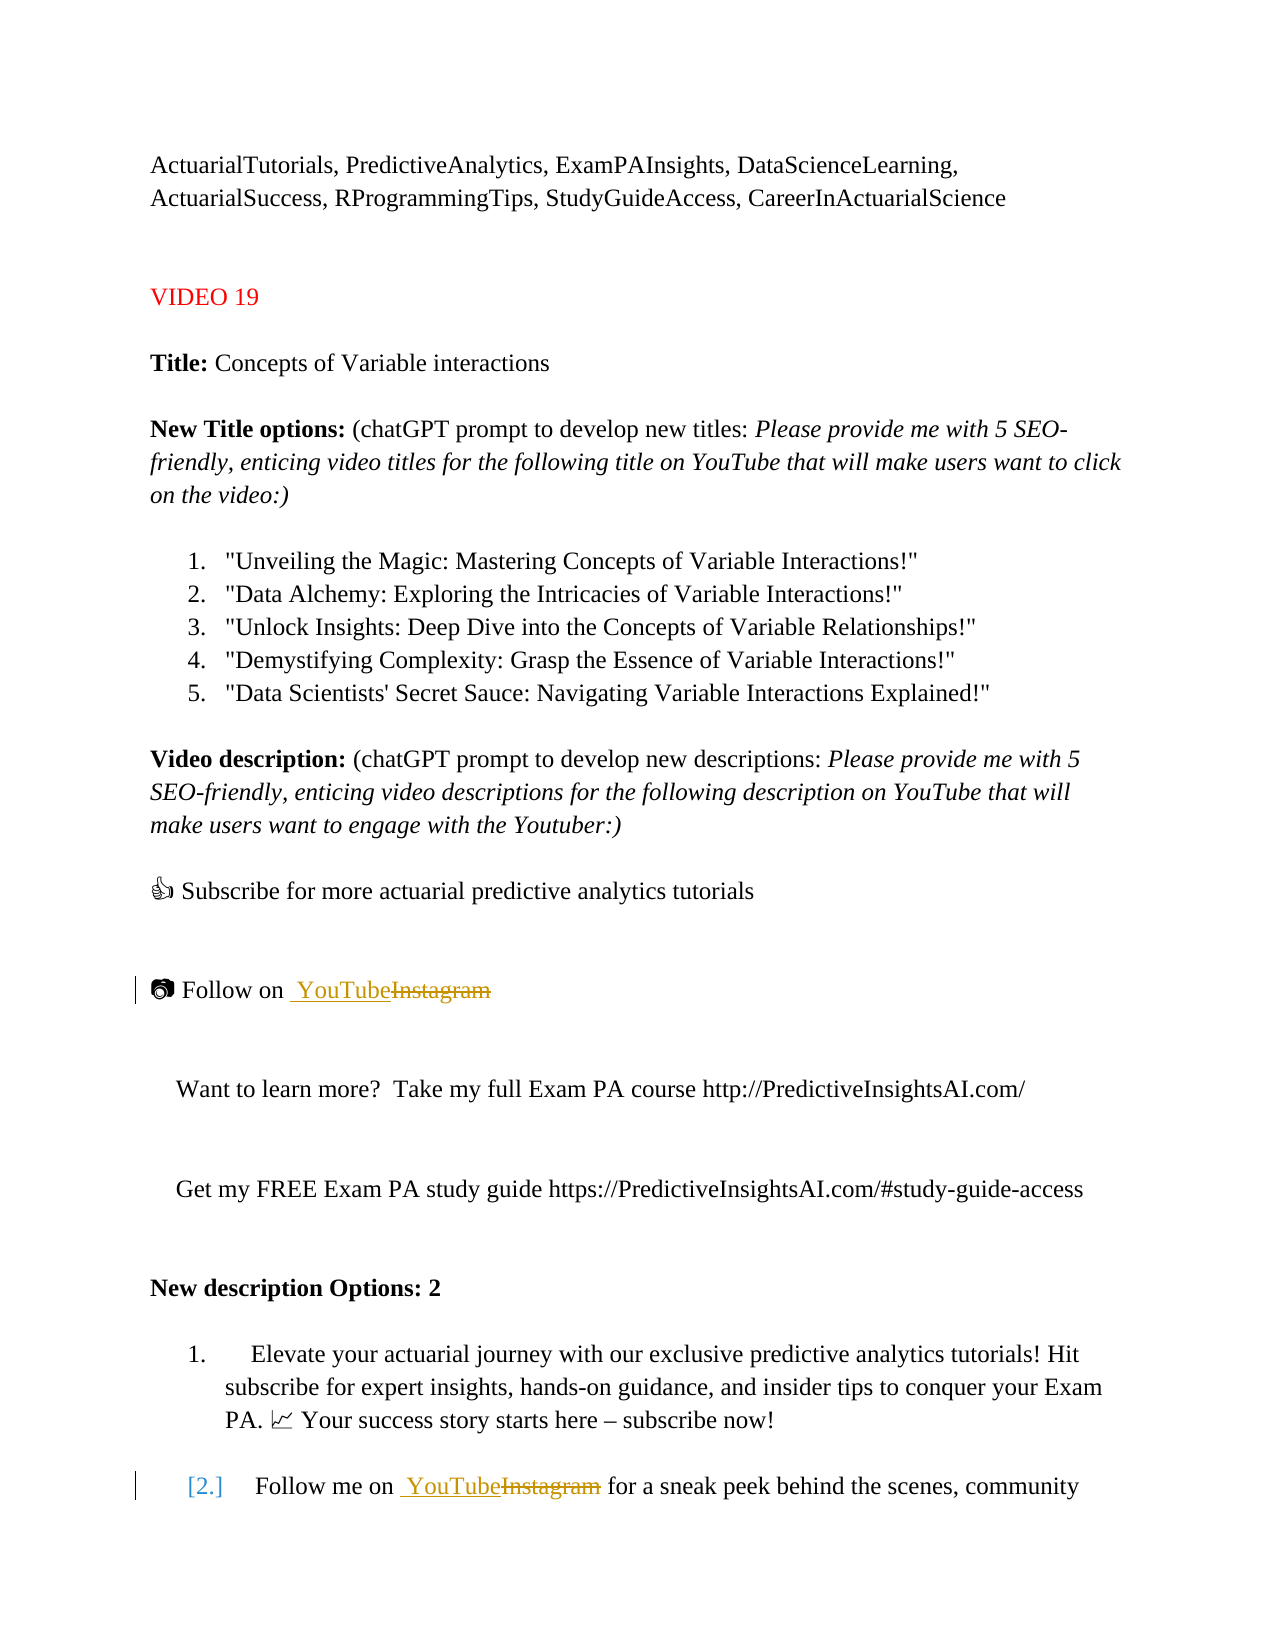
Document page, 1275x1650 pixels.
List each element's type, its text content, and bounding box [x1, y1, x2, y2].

text ActuarialTutorials, PredictiveAnalytics, ExamPAInsights, DataScienceLearning, ActuarialSuccess, RProgrammingTips, StudyGuideAccess, CareerInActuarialScience [150, 150, 1125, 212]
text 👍 Subscribe for more actuarial predictive analytics tutorials [150, 876, 1125, 905]
list "Data Scientists' Secret Sauce: Navigating Variable Interactions Explained!" [187, 678, 1125, 707]
text New description Options: 2 [150, 1273, 1125, 1301]
text Title: Concepts of Variable interactions [150, 348, 1125, 377]
text 📷 Follow on YouTube [150, 976, 1125, 1004]
list 🌟 Elevate your actuarial journey with our exclusive predictive analytics tutorials! Hit subscribe for expert insights, hands-on guidance, and insider tips to conquer your Exam PA. 📈 Your success story starts here – subscribe now! [187, 1339, 1125, 1467]
list 📸 Follow me on YouTube for a sneak peek behind the scenes, community updates, and more. 🚀 Stay connected with fellow actuaries and aspiring professionals. Subscribe to our YouTube channel and join the journey to mastery in predictive analytics! [187, 1471, 1125, 1499]
list "Unveiling the Magic: Mastering Concepts of Variable Interactions!" [187, 546, 1125, 575]
text 📕 Get my FREE Exam PA study guide https://PredictiveInsightsAI.com/#study-guide-access [150, 1174, 1125, 1202]
text New Title options: (chatGPT prompt to develop new titles: Please provide me with 5 SEO-friendly, enticing video titles for the following title on YouTube that will make users want to click on the video:) [150, 414, 1125, 509]
list "Data Alchemy: Exploring the Intricacies of Variable Interactions!" [187, 579, 1125, 608]
text VIDEO 19 [150, 282, 1125, 311]
list "Demystifying Complexity: Grasp the Essence of Variable Interactions!" [187, 645, 1125, 674]
text Video description: (chatGPT prompt to develop new descriptions: Please provide me with 5 SEO-friendly, enticing video descriptions for the following description on YouTube that will make users want to engage with the Youtuber:) [150, 744, 1125, 839]
list "Unlock Insights: Deep Dive into the Concepts of Variable Relationships!" [187, 612, 1125, 641]
text 🚀 Want to learn more? Take my full Exam PA course http://PredictiveInsightsAI.com/ [150, 1074, 1125, 1103]
